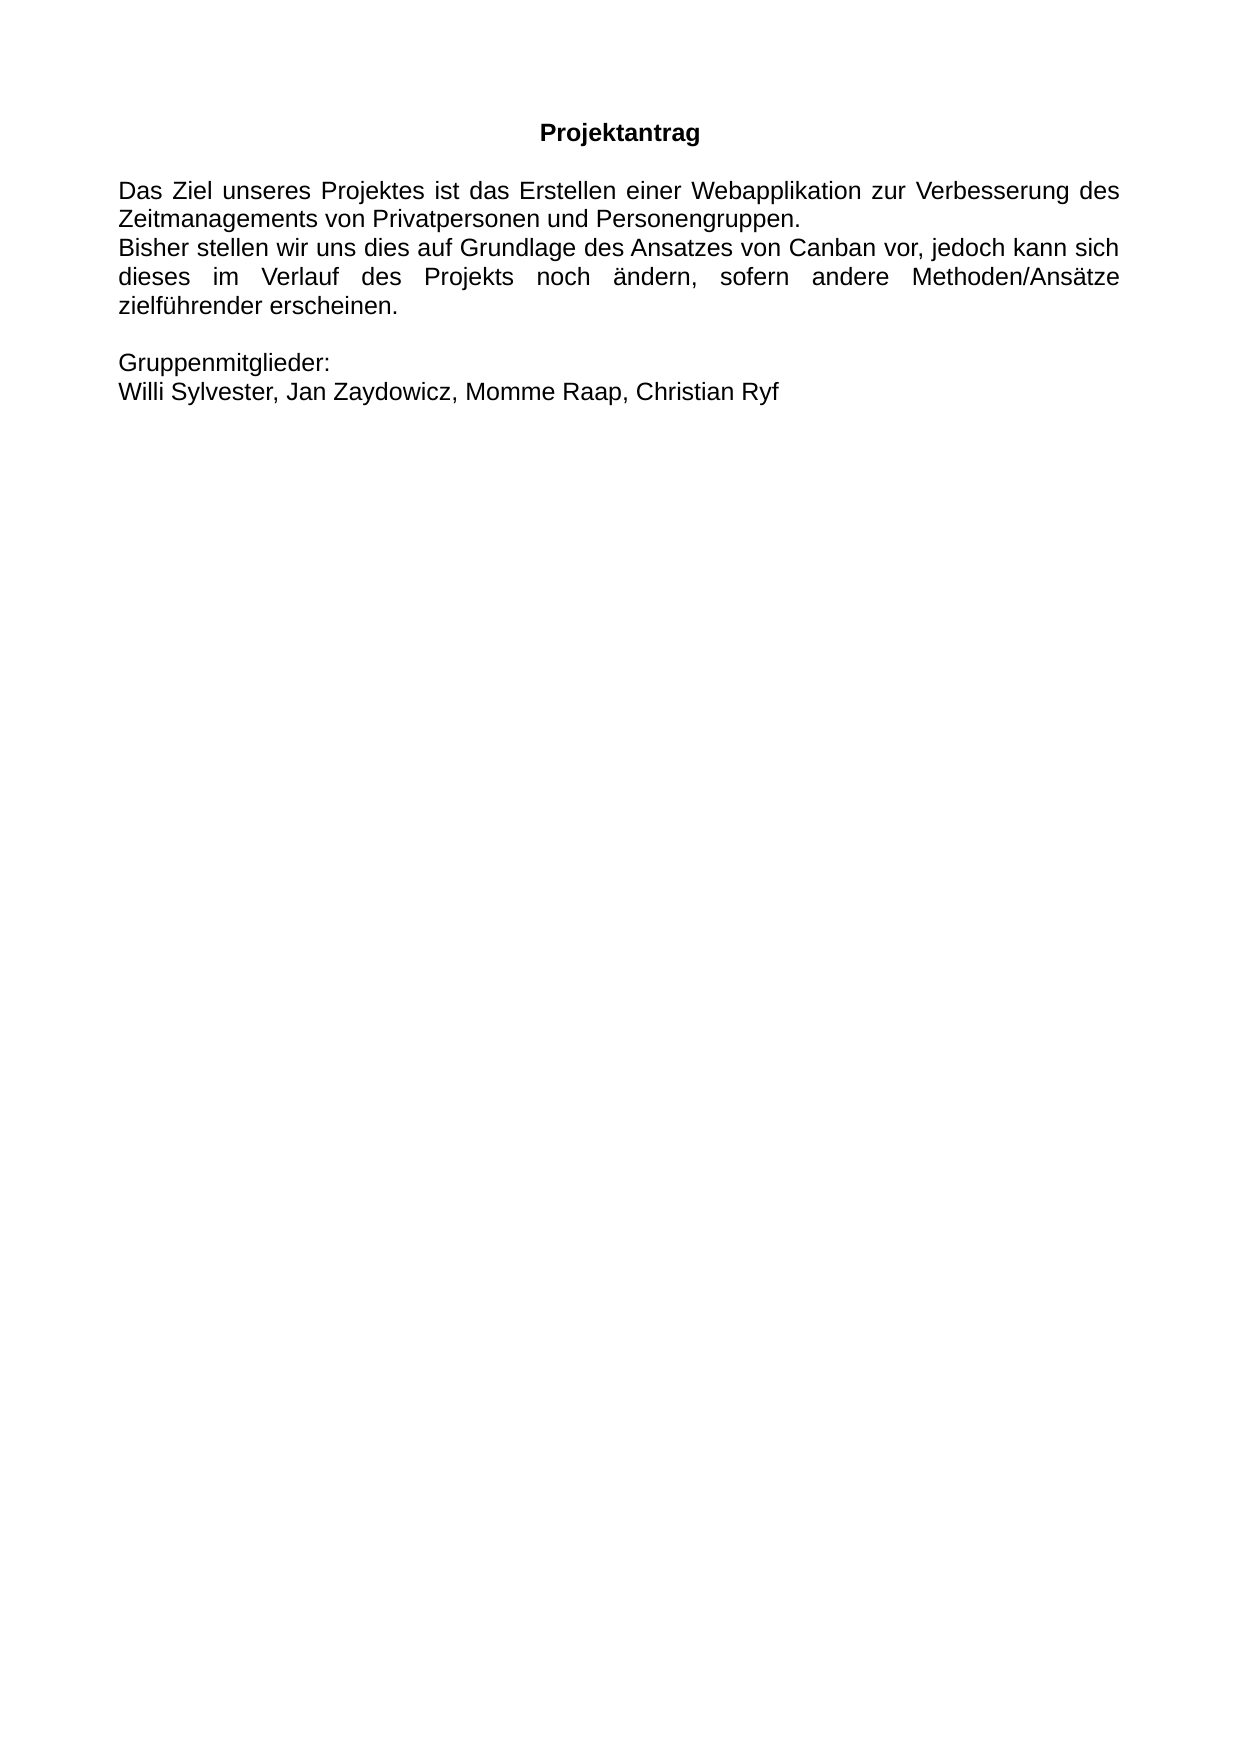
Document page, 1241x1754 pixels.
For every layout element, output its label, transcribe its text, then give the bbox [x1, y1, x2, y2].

text Willi Sylvester, Jan Zaydowicz, Momme Raap, Christian Ryf [118, 377, 1122, 406]
text Gruppenmitglieder: [118, 348, 1122, 377]
text Das Ziel unseres Projektes ist das Erstellen einer Webapplikation zur Verbesserung des Zeitmanagements von Privatpersonen und Personengruppen. [118, 176, 1122, 233]
text Bisher stellen wir uns dies auf Grundlage des Ansatzes von Canban vor, jedoch kann sich dieses im Verlauf des Projekts noch ändern, sofern andere Methoden/Ansätze zielführender erscheinen. [118, 233, 1122, 319]
text Projektantrag [118, 118, 1122, 147]
